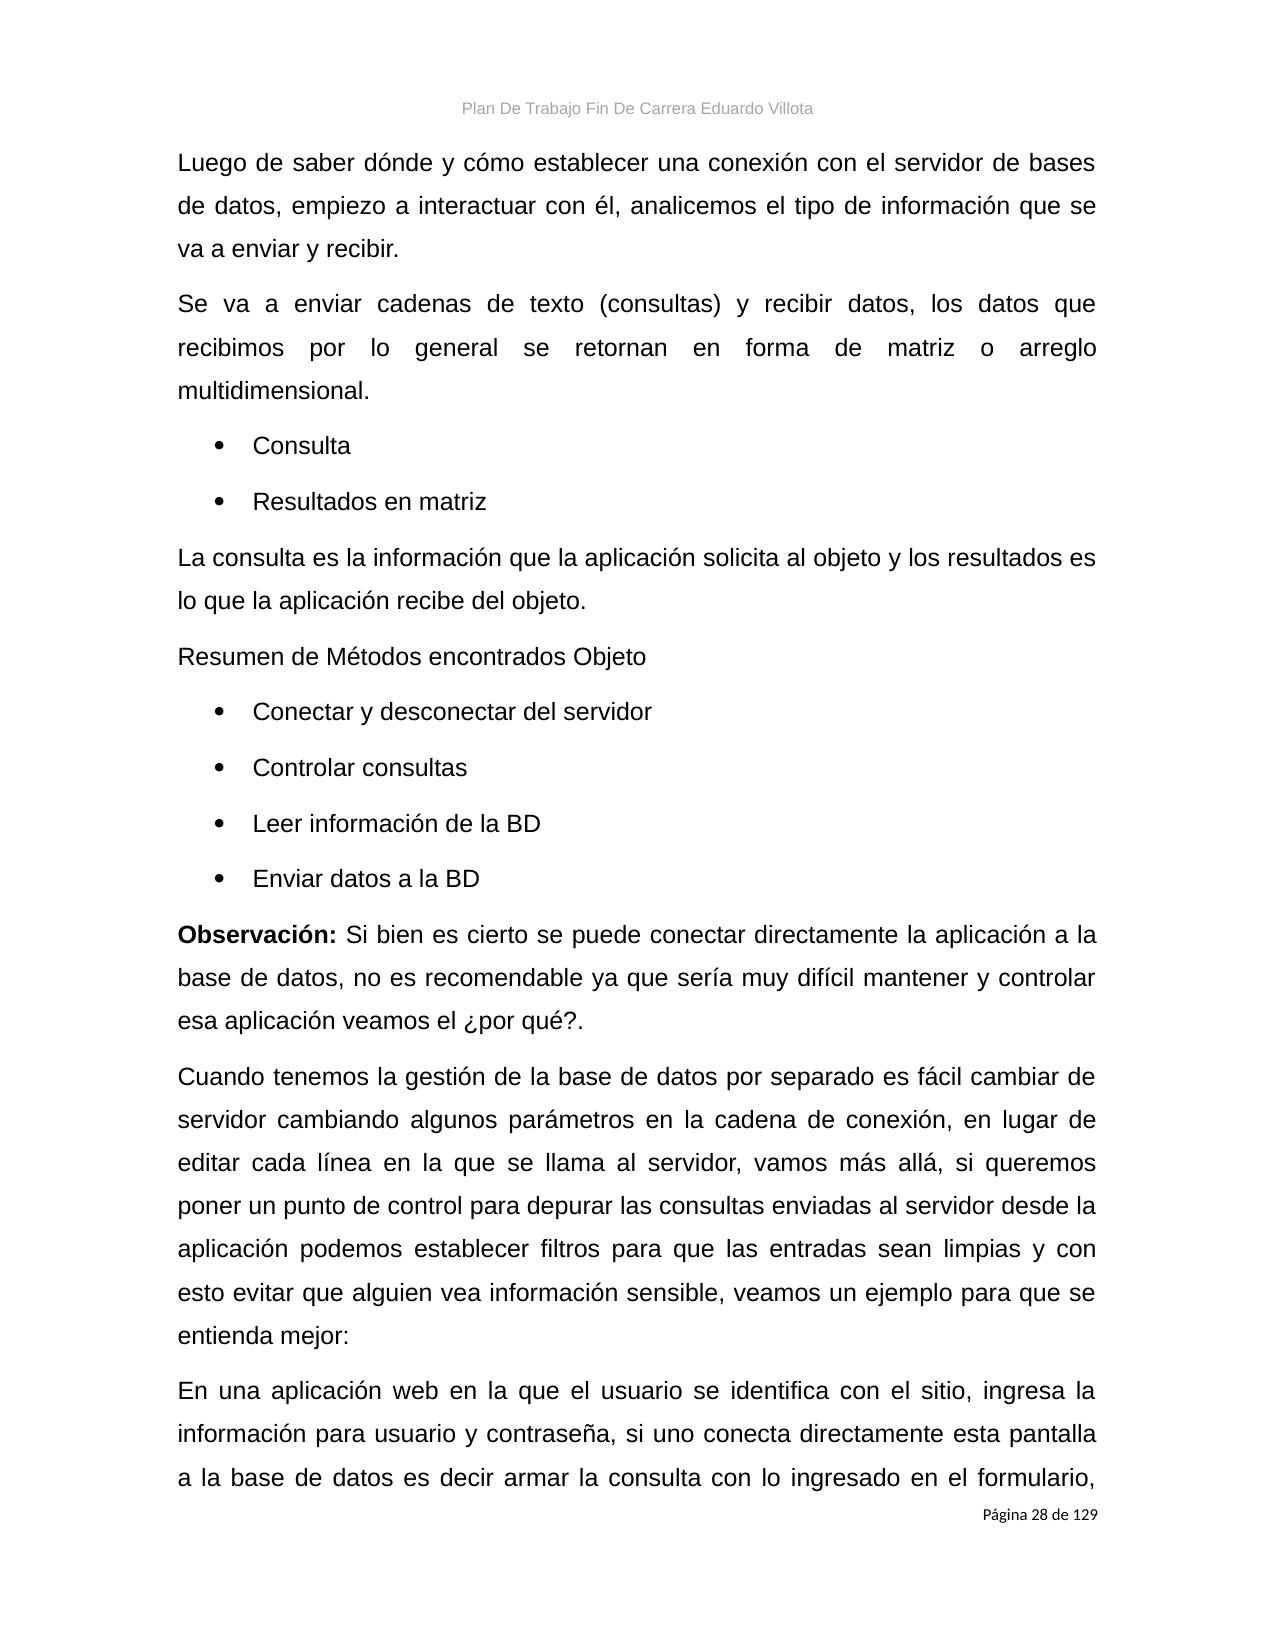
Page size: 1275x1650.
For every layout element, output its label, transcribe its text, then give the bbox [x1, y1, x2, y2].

list Leer información de la BD [215, 809, 1098, 837]
text Cuando tenemos la gestión de la base de datos por separado es fácil cambiar de servidor cambiando algunos parámetros en la cadena de conexión, en lugar de editar cada línea en la que se llama al servidor, vamos más allá, si queremos poner un punto de control para depurar las consultas enviadas al servidor desde la aplicación podemos establecer filtros para que las entradas sean limpias y con esto evitar que alguien vea información sensible, veamos un ejemplo para que se entienda mejor: [177, 1062, 1098, 1349]
text Observación: Si bien es cierto se puede conectar directamente la aplicación a la base de datos, no es recomendable ya que sería muy difícil mantener y controlar esa aplicación veamos el ¿por qué?. [177, 920, 1098, 1035]
list Resultados en matriz [215, 487, 1098, 516]
list Conectar y desconectar del servidor [215, 697, 1098, 726]
text Luego de saber dónde y cómo establecer una conexión con el servidor de bases de datos, empiezo a interactuar con él, analicemos el tipo de información que se va a enviar y recibir. [177, 148, 1098, 263]
text En una aplicación web en la que el usuario se identifica con el sitio, ingresa la información para usuario y contraseña, si uno conecta directamente esta pantalla a la base de datos es decir armar la consulta con lo ingresado en el formulario, [177, 1376, 1098, 1491]
text La consulta es la información que la aplicación solicita al objeto y los resultados es lo que la aplicación recibe del objeto. [177, 543, 1098, 615]
list Consulta [215, 431, 1098, 460]
text Se va a enviar cadenas de texto (consultas) y recibir datos, los datos que recibimos por lo general se retornan en forma de matriz o arreglo multidimensional. [177, 289, 1098, 404]
list Controlar consultas [215, 753, 1098, 782]
list Enviar datos a la BD [215, 864, 1098, 893]
text Resumen de Métodos encontrados Objeto [177, 642, 1098, 670]
